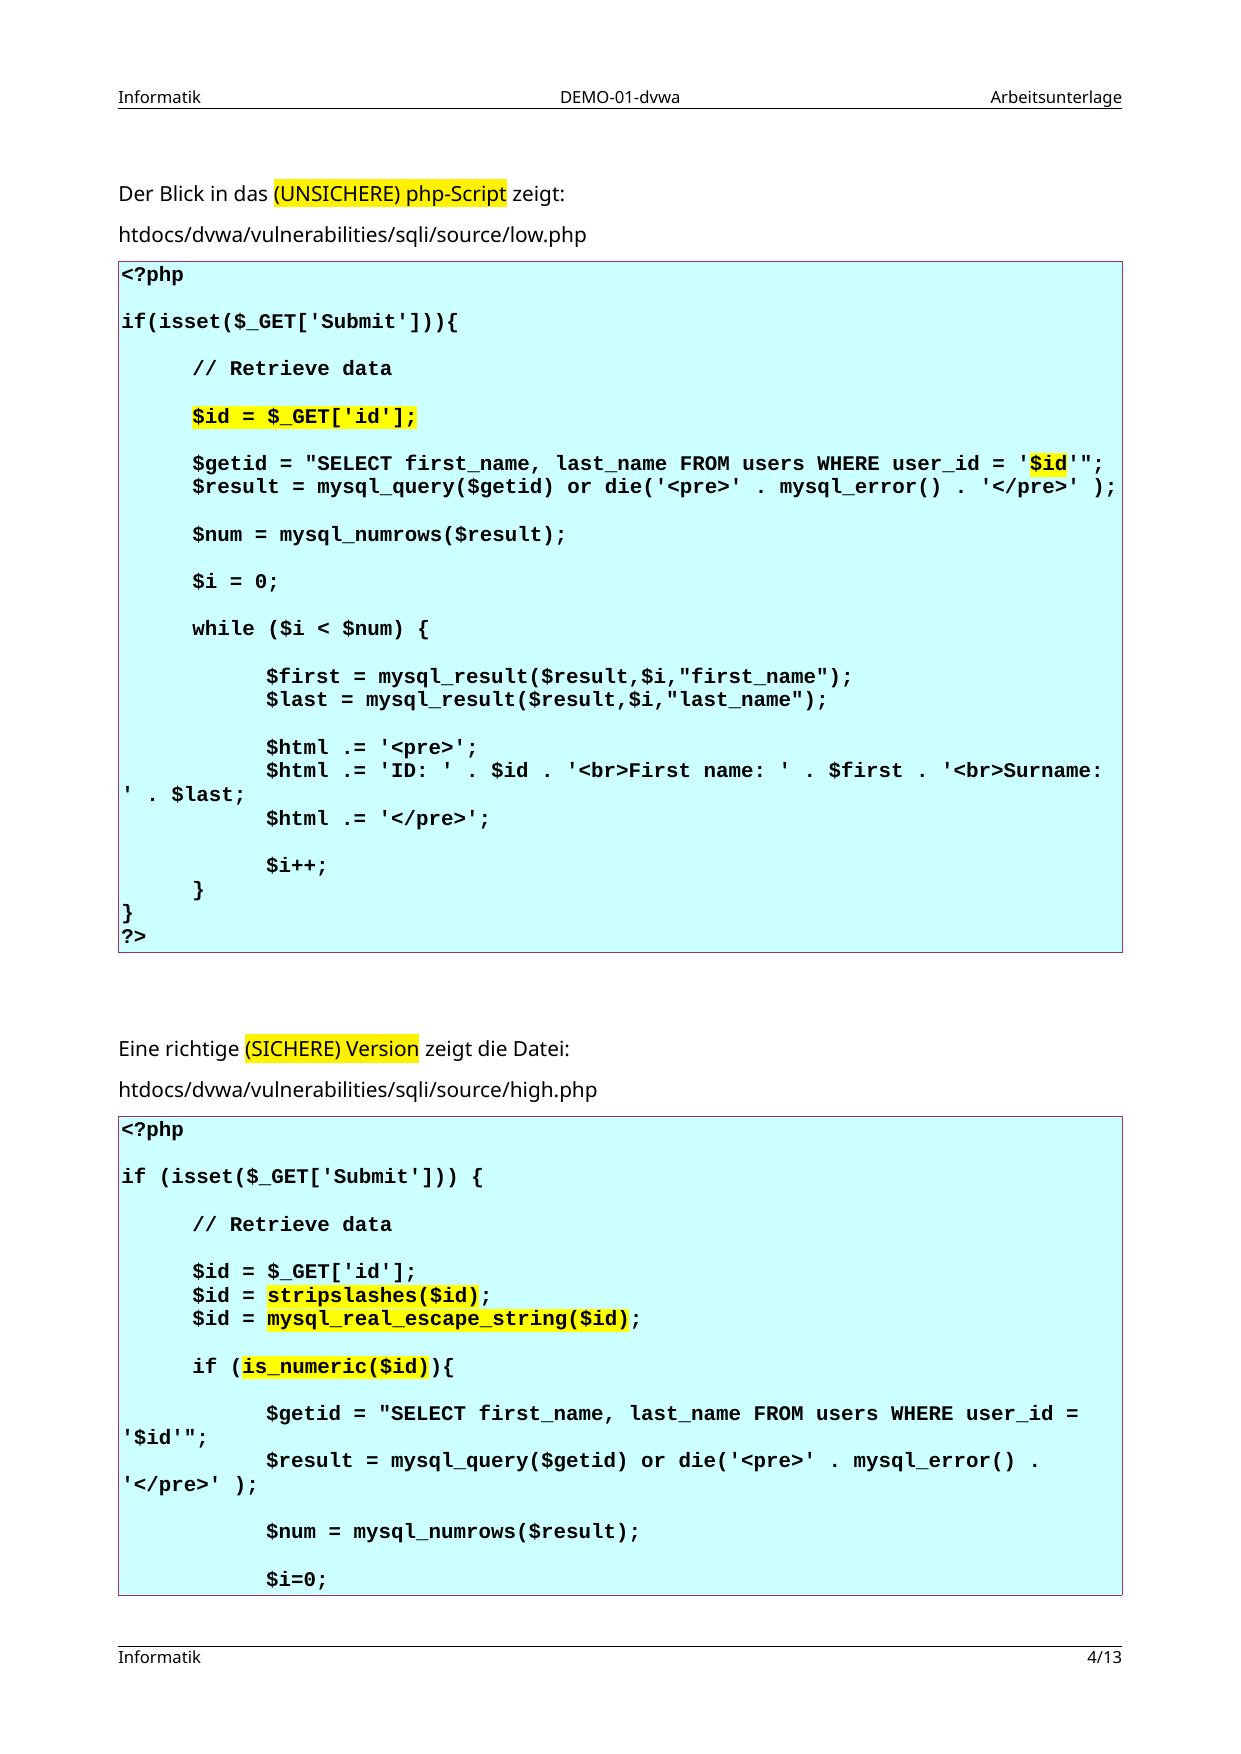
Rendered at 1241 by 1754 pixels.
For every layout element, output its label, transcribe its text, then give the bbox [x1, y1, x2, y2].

text $id = $_GET['id']; [119, 403, 1122, 426]
text } [119, 899, 1122, 923]
text $i++; [119, 852, 1122, 876]
text $id = mysql_real_escape_string($id); [119, 1305, 1122, 1329]
text <?php [119, 1117, 1122, 1140]
text $num = mysql_numrows($result); [119, 521, 1122, 544]
text // Retrieve data [119, 1211, 1122, 1234]
text $html .= '<pre>'; [119, 734, 1122, 757]
text $id = $_GET['id']; [119, 1258, 1122, 1282]
text $id = stripslashes($id); [119, 1282, 1122, 1305]
text if(isset($_GET['Submit'])){ [119, 308, 1122, 332]
text $result = mysql_query($getid) or die('<pre>' . mysql_error() . '</pre>' ); [119, 1447, 1122, 1494]
text $last = mysql_result($result,$i,"last_name"); [119, 686, 1122, 710]
text $i = 0; [119, 568, 1122, 592]
text } [119, 876, 1122, 899]
text // Retrieve data [119, 355, 1122, 379]
text htdocs/dvwa/vulnerabilities/sqli/source/high.php [118, 1075, 1122, 1104]
text ?> [119, 923, 1122, 952]
text $first = mysql_result($result,$i,"first_name"); [119, 663, 1122, 686]
text Eine richtige (SICHERE) Version zeigt die Datei: [118, 1034, 1122, 1063]
text $getid = "SELECT first_name, last_name FROM users WHERE user_id = '$id'"; [119, 450, 1122, 473]
text if (is_numeric($id)){ [119, 1353, 1122, 1376]
text $html .= 'ID: ' . $id . '<br>First name: ' . $first . '<br>Surname: ' . $last; [119, 757, 1122, 804]
text htdocs/dvwa/vulnerabilities/sqli/source/low.php [118, 220, 1122, 248]
text $html .= '</pre>'; [119, 804, 1122, 828]
text <?php [119, 262, 1122, 284]
text $getid = "SELECT first_name, last_name FROM users WHERE user_id = '$id'"; [119, 1400, 1122, 1447]
text Der Blick in das (UNSICHERE) php-Script zeigt: [118, 179, 1122, 207]
text $i=0; [119, 1566, 1122, 1595]
text $result = mysql_query($getid) or die('<pre>' . mysql_error() . '</pre>' ); [119, 473, 1122, 497]
text if (isset($_GET['Submit'])) { [119, 1163, 1122, 1187]
text $num = mysql_numrows($result); [119, 1518, 1122, 1542]
text while ($i < $num) { [119, 615, 1122, 639]
